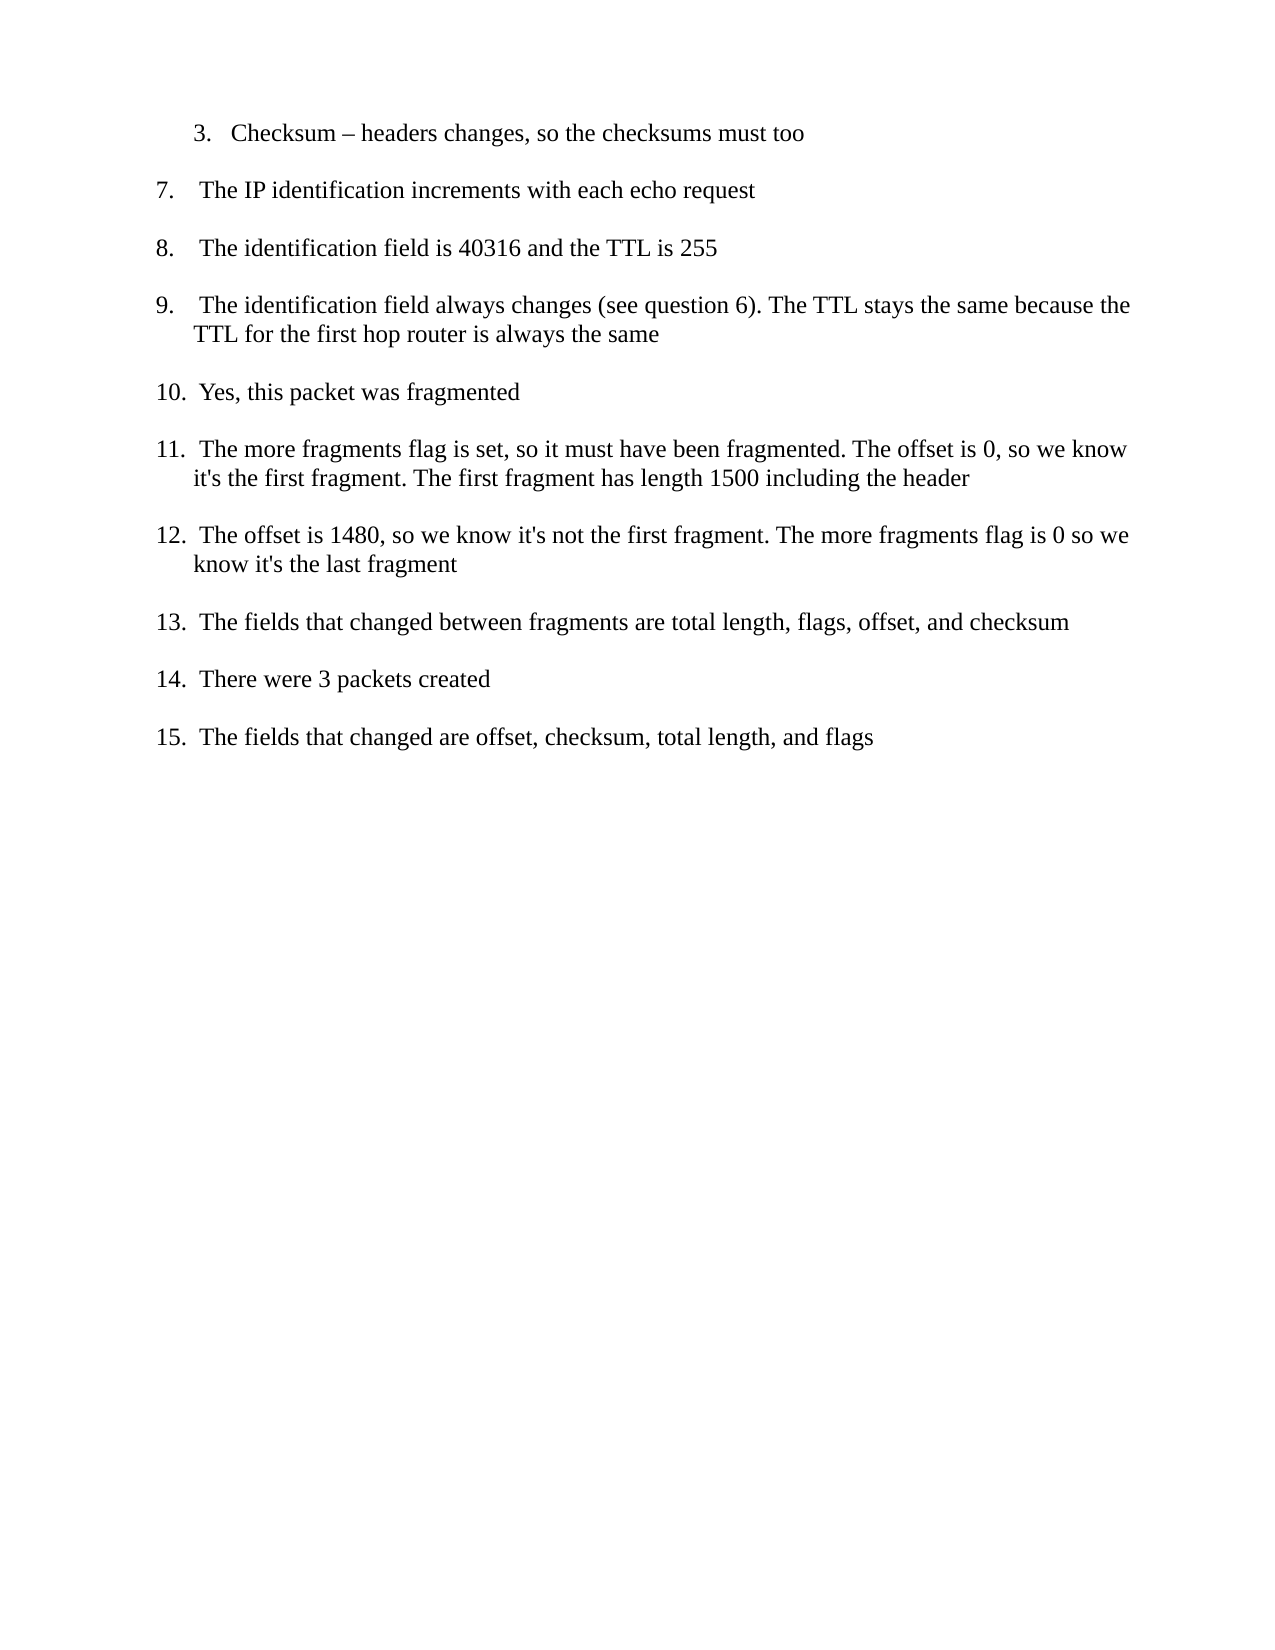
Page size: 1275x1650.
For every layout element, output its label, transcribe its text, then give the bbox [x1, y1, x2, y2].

list Yes, this packet was fragmented [156, 377, 1157, 406]
list Checksum – headers changes, so the checksums must too [193, 118, 1157, 147]
list The identification field is 40316 and the TTL is 255 [156, 233, 1157, 262]
list The offset is 1480, so we know it's not the first fragment. The more fragments flag is 0 so we know it's the last fragment [156, 521, 1157, 578]
list The fields that changed between fragments are total length, flags, offset, and checksum [156, 607, 1157, 636]
list There were 3 packets created [156, 664, 1157, 693]
list The IP identification increments with each echo request [156, 176, 1157, 204]
list The more fragments flag is set, so it must have been fragmented. The offset is 0, so we know it's the first fragment. The first fragment has length 1500 including the header [156, 434, 1157, 492]
list The fields that changed are offset, checksum, total length, and flags [156, 722, 1157, 751]
list The identification field always changes (see question 6). The TTL stays the same because the TTL for the first hop router is always the same [156, 291, 1157, 348]
